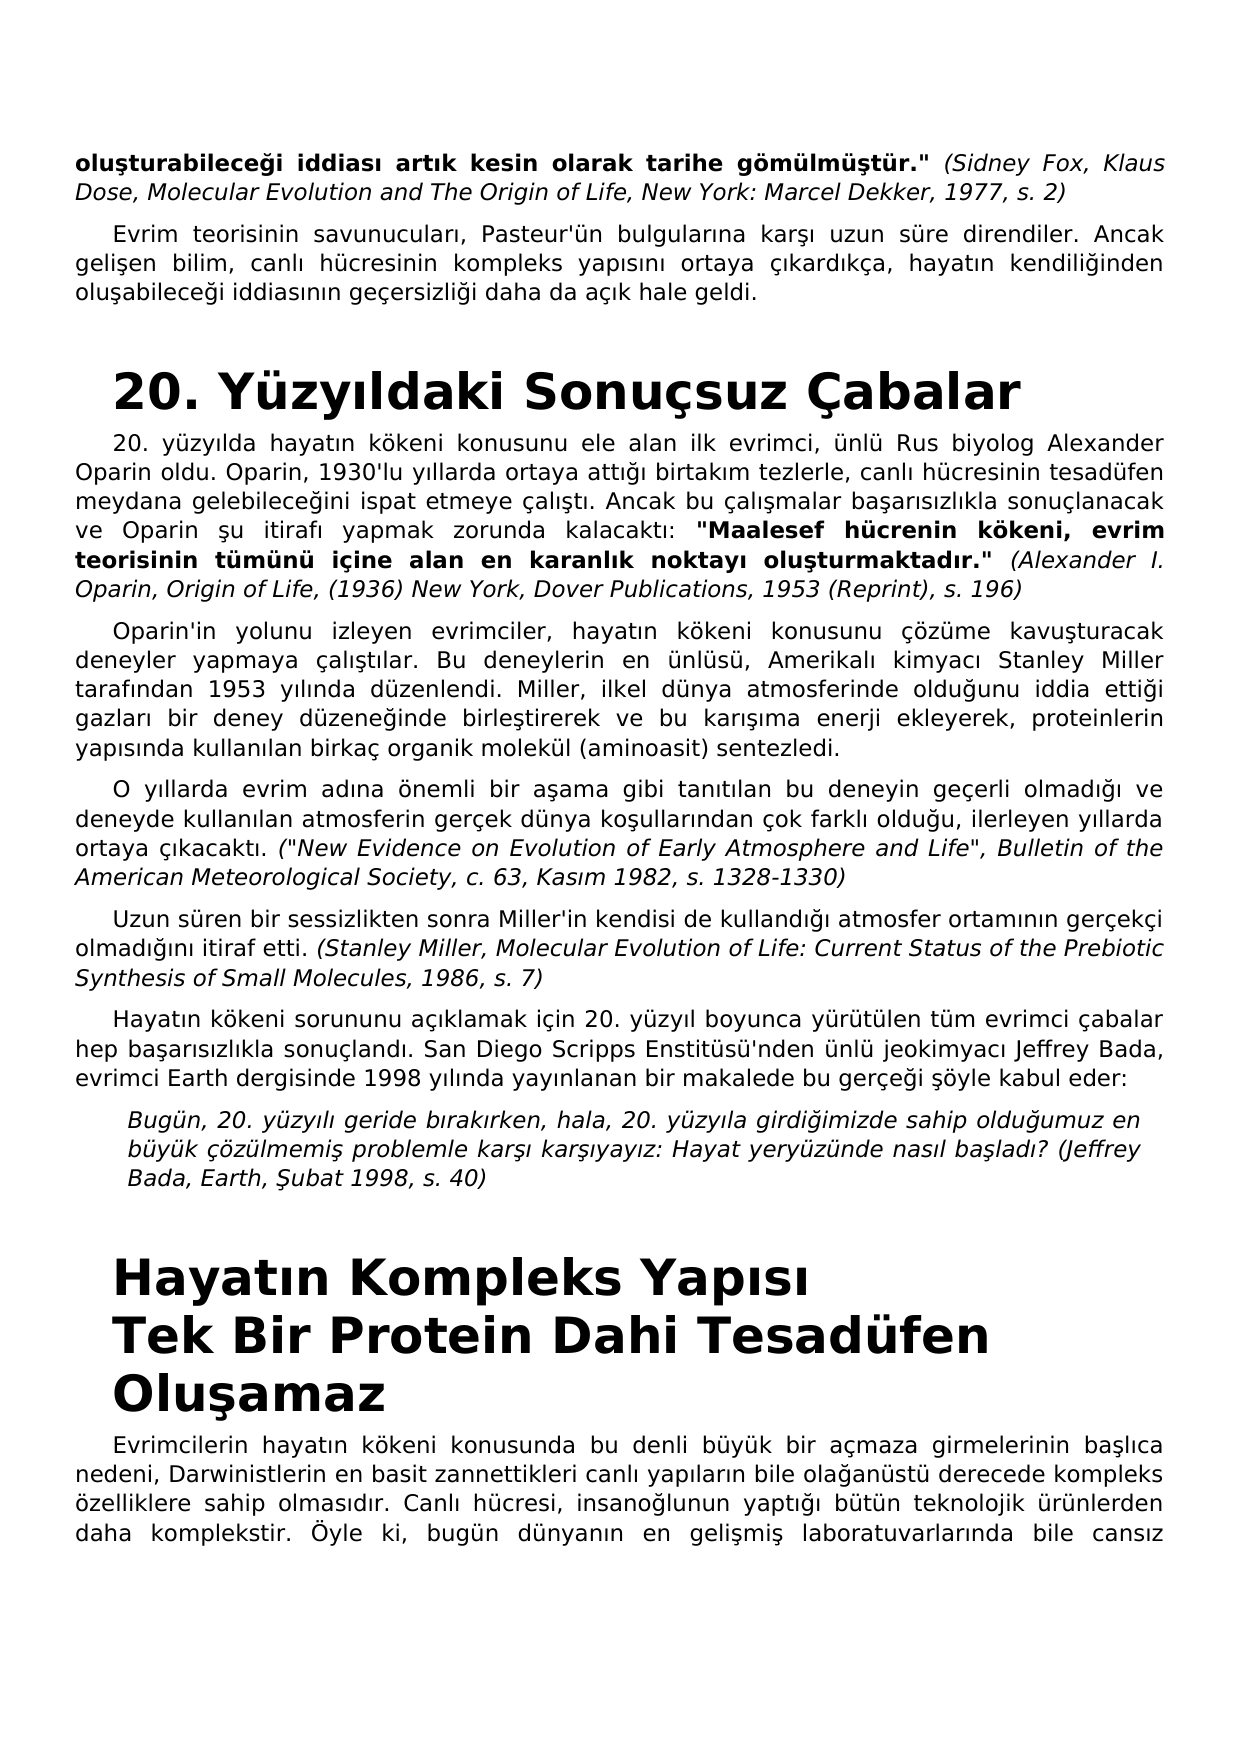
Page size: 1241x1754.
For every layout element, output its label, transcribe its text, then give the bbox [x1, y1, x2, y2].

text O yıllarda evrim adına önemli bir aşama gibi tanıtılan bu deneyin geçerli olmadığı ve deneyde kullanılan atmosferin gerçek dünya koşullarından çok farklı olduğu, ilerleyen yıllarda ortaya çıkacaktı. ("New Evidence on Evolution of Early Atmosphere and Life", Bulletin of the American Meteorological Society, c. 63, Kasım 1982, s. 1328-1330) [75, 777, 1165, 891]
text Bugün, 20. yüzyılı geride bırakırken, hala, 20. yüzyıla girdiğimizde sahip olduğumuz en büyük çözülmemiş problemle karşı karşıyayız: Hayat yeryüzünde nasıl başladı? (Jeffrey Bada, Earth, Şubat 1998, s. 40) [127, 1107, 1143, 1192]
text Evrimcilerin hayatın kökeni konusunda bu denli büyük bir açmaza girmelerinin başlıca nedeni, Darwinistlerin en basit zannettikleri canlı yapıların bile olağanüstü derecede kompleks özelliklere sahip olmasıdır. Canlı hücresi, insanoğlunun yaptığı bütün teknolojik ürünlerden daha komplekstir. Öyle ki, bugün dünyanın en gelişmiş laboratuvarlarında bile cansız [75, 1432, 1165, 1546]
text Oparin'in yolunu izleyen evrimciler, hayatın kökeni konusunu çözüme kavuşturacak deneyler yapmaya çalıştılar. Bu deneylerin en ünlüsü, Amerikalı kimyacı Stanley Miller tarafından 1953 yılında düzenlendi. Miller, ilkel dünya atmosferinde olduğunu iddia ettiği gazları bir deney düzeneğinde birleştirerek ve bu karışıma enerji ekleyerek, proteinlerin yapısında kullanılan birkaç organik molekül (aminoasit) sentezledi. [75, 618, 1165, 762]
text Uzun süren bir sessizlikten sonra Miller'in kendisi de kullandığı atmosfer ortamının gerçekçi olmadığını itiraf etti. (Stanley Miller, Molecular Evolution of Life: Current Status of the Prebiotic Synthesis of Small Molecules, 1986, s. 7) [75, 906, 1165, 991]
subtitle 20. Yüzyıldaki Sonuçsuz Çabalar [112, 363, 1165, 421]
text oluşturabileceği iddiası artık kesin olarak tarihe gömülmüştür." (Sidney Fox, Klaus Dose, Molecular Evolution and The Origin of Life, New York: Marcel Dekker, 1977, s. 2) [75, 150, 1165, 206]
text 20. yüzyılda hayatın kökeni konusunu ele alan ilk evrimci, ünlü Rus biyolog Alexander Oparin oldu. Oparin, 1930'lu yıllarda ortaya attığı birtakım tezlerle, canlı hücresinin tesadüfen meydana gelebileceğini ispat etmeye çalıştı. Ancak bu çalışmalar başarısızlıkla sonuçlanacak ve Oparin şu itirafı yapmak zorunda kalacaktı: "Maalesef hücrenin kökeni, evrim teorisinin tümünü içine alan en karanlık noktayı oluşturmaktadır." (Alexander I. Oparin, Origin of Life, (1936) New York, Dover Publications, 1953 (Reprint), s. 196) [75, 430, 1165, 603]
text Hayatın kökeni sorununu açıklamak için 20. yüzyıl boyunca yürütülen tüm evrimci çabalar hep başarısızlıkla sonuçlandı. San Diego Scripps Enstitüsü'nden ünlü jeokimyacı Jeffrey Bada, evrimci Earth dergisinde 1998 yılında yayınlanan bir makalede bu gerçeği şöyle kabul eder: [75, 1007, 1165, 1092]
subtitle Hayatın Kompleks Yapısı Tek Bir Protein Dahi Tesadüfen Oluşamaz [112, 1249, 1165, 1424]
text Evrim teorisinin savunucuları, Pasteur'ün bulgularına karşı uzun süre direndiler. Ancak gelişen bilim, canlı hücresinin kompleks yapısını ortaya çıkardıkça, hayatın kendiliğinden oluşabileceği iddiasının geçersizliği daha da açık hale geldi. [75, 221, 1165, 306]
